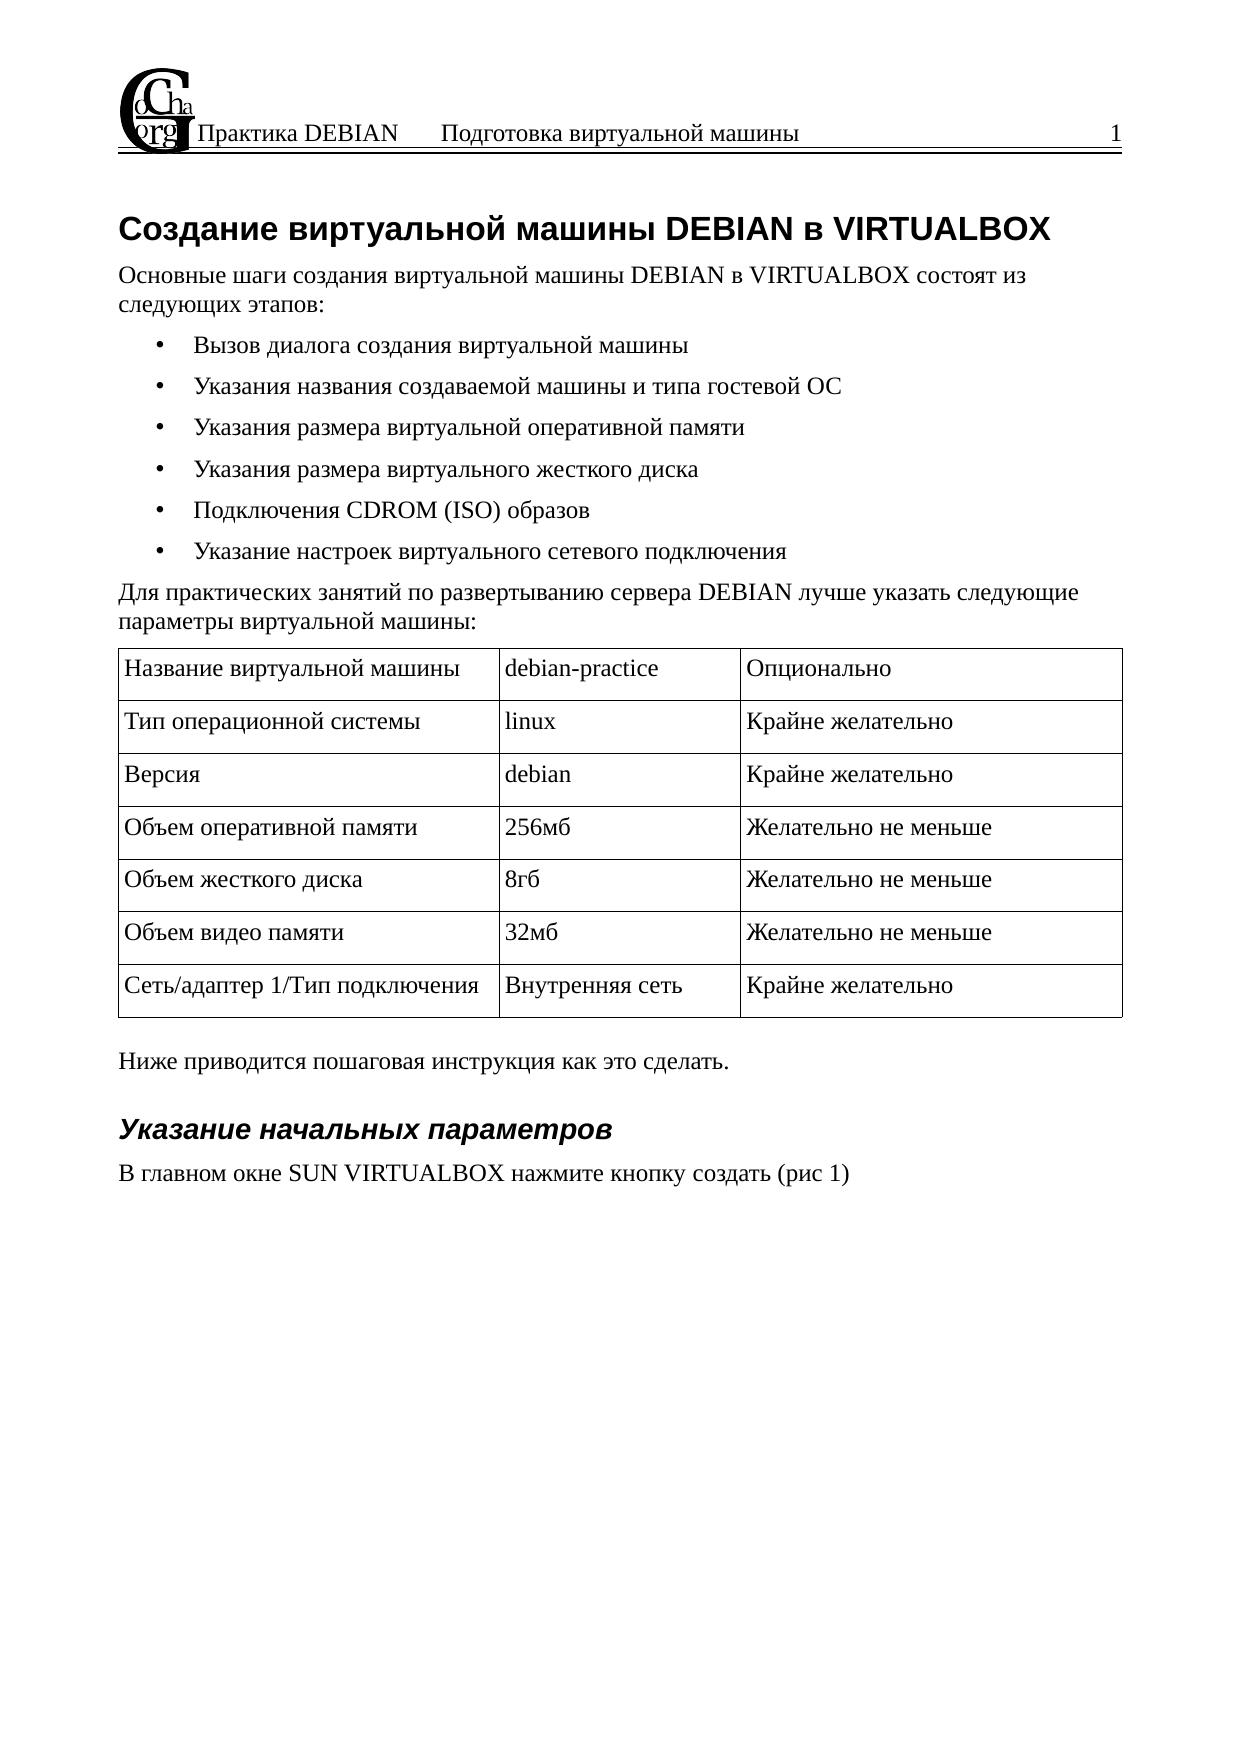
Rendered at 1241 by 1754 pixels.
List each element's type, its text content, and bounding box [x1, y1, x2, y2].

table_cell Тип операционной системы [119, 701, 499, 753]
table_cell debian [500, 754, 740, 806]
picture [120, 68, 195, 154]
list Подключения CDROM (ISO) образов [156, 495, 1122, 524]
subtitle Указание начальных параметров [118, 1112, 1122, 1146]
table_cell Объем жесткого диска [119, 860, 499, 911]
table_cell Желательно не меньше [741, 860, 1122, 911]
table_cell Желательно не меньше [741, 912, 1122, 964]
table_cell linux [500, 701, 740, 753]
list Указание настроек виртуального сетевого подключения [156, 536, 1122, 565]
text Для практических занятий по развертыванию сервера DEBIAN лучше указать следующие параметры виртуальной машины: [118, 577, 1122, 635]
text Основные шаги создания виртуальной машины DEBIAN в VIRTUALBOX состоят из следующих этапов: [118, 260, 1122, 317]
list Указания названия создаваемой машины и типа гостевой ОС [156, 371, 1122, 400]
list Вызов диалога создания виртуальной машины [156, 330, 1122, 359]
table_cell Крайне желательно [741, 701, 1122, 753]
subtitle Создание виртуальной машины DEBIAN в VIRTUALBOX [118, 209, 1122, 247]
table_cell 32мб [500, 912, 740, 964]
list Указания размера виртуального жесткого диска [156, 454, 1122, 482]
table_cell Желательно не меньше [741, 807, 1122, 859]
table_header debian-practice [500, 649, 740, 700]
text Ниже приводится пошаговая инструкция как это сделать. [118, 1046, 1122, 1075]
table_cell Версия [119, 754, 499, 806]
table_cell Объем видео памяти [119, 912, 499, 964]
list Указания размера виртуальной оперативной памяти [156, 412, 1122, 441]
text В главном окне SUN VIRTUALBOX нажмите кнопку создать (рис 1) [118, 1158, 1122, 1187]
table_header Опционально [741, 649, 1122, 700]
table_cell Объем оперативной памяти [119, 807, 499, 859]
table_cell 8гб [500, 860, 740, 911]
table_cell Крайне желательно [741, 754, 1122, 806]
table_cell 256мб [500, 807, 740, 859]
table_cell Сеть/адаптер 1/Тип подключения [119, 965, 499, 1017]
table_cell Крайне желательно [741, 965, 1122, 1017]
table_header Название виртуальной машины [119, 649, 499, 700]
table_cell Внутренняя сеть [500, 965, 740, 1017]
